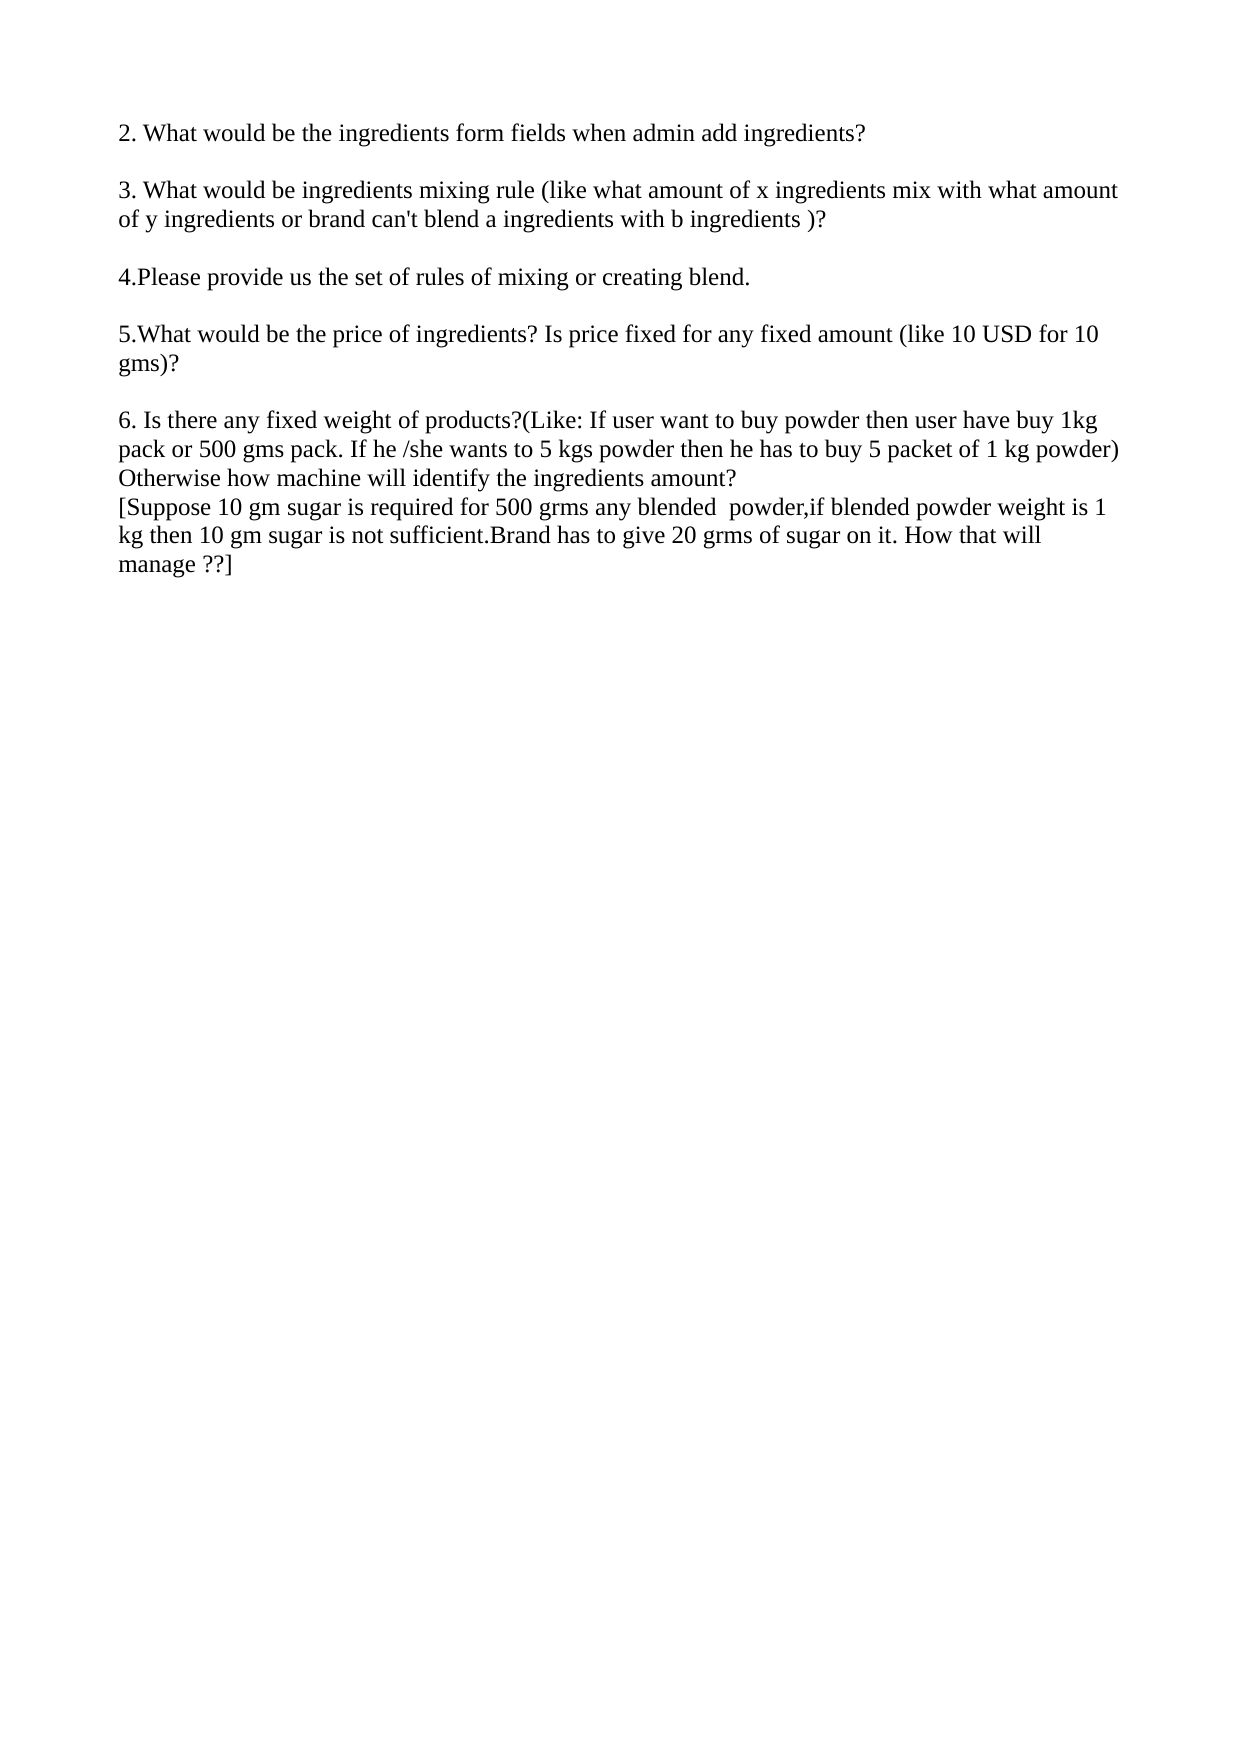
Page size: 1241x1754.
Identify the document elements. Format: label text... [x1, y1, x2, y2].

text Otherwise how machine will identify the ingredients amount? [118, 463, 1122, 492]
text [Suppose 10 gm sugar is required for 500 grms any blended powder,if blended powder weight is 1 kg then 10 gm sugar is not sufficient.Brand has to give 20 grms of sugar on it. How that will manage ??] [118, 492, 1122, 578]
text 5.What would be the price of ingredients? Is price fixed for any fixed amount (like 10 USD for 10 gms)? [118, 319, 1122, 377]
text 4.Please provide us the set of rules of mixing or creating blend. [118, 262, 1122, 291]
text 3. What would be ingredients mixing rule (like what amount of x ingredients mix with what amount of y ingredients or brand can't blend a ingredients with b ingredients )? [118, 176, 1122, 233]
text 6. Is there any fixed weight of products?(Like: If user want to buy powder then user have buy 1kg pack or 500 gms pack. If he /she wants to 5 kgs powder then he has to buy 5 packet of 1 kg powder) [118, 406, 1122, 463]
text 2. What would be the ingredients form fields when admin add ingredients? [118, 118, 1122, 147]
